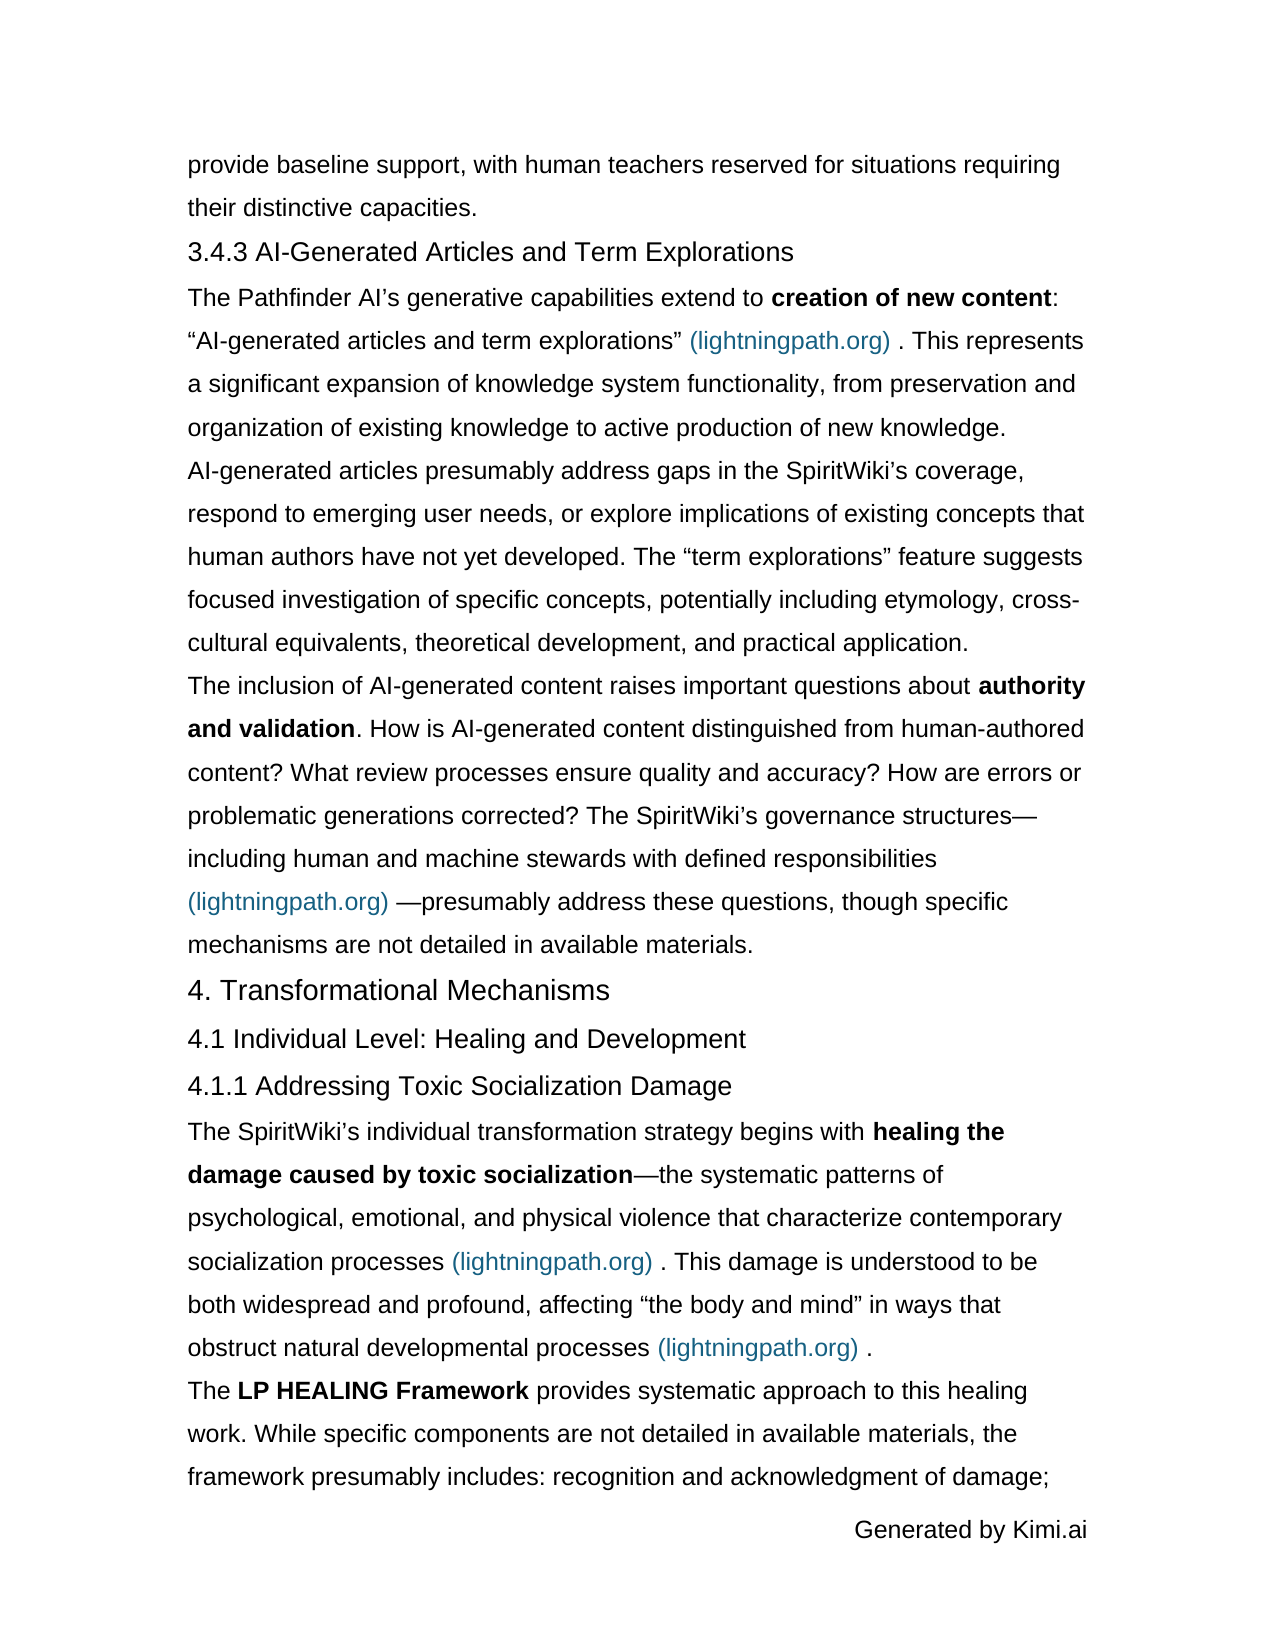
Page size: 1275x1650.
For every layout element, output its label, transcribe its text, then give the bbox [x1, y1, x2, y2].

text The LP HEALING Framework provides systematic approach to this healing work. While specific components are not detailed in available materials, the framework presumably includes: recognition and acknowledgment of damage; [187, 1376, 1087, 1491]
text AI-generated articles presumably address gaps in the SpiritWiki’s coverage, respond to emerging user needs, or explore implications of existing concepts that human authors have not yet developed. The “term explorations” feature suggests focused investigation of specific concepts, potentially including etymology, cross-cultural equivalents, theoretical development, and practical application. [187, 456, 1087, 657]
text provide baseline support, with human teachers reserved for situations requiring their distinctive capacities. [187, 150, 1087, 222]
subtitle 4.1.1 Addressing Toxic Socialization Damage [187, 1070, 1087, 1102]
text The SpiritWiki’s individual transformation strategy begins with healing the damage caused by toxic socialization—the systematic patterns of psychological, emotional, and physical violence that characterize contemporary socialization processes (lightningpath.org) . This damage is understood to be both widespread and profound, affecting “the body and mind” in ways that obstruct natural developmental processes (lightningpath.org) . [187, 1117, 1087, 1362]
subtitle 4. Transformational Mechanisms [187, 973, 1087, 1007]
subtitle 3.4.3 AI-Generated Articles and Term Explorations [187, 236, 1087, 267]
text The inclusion of AI-generated content raises important questions about authority and validation. How is AI-generated content distinguished from human-authored content? What review processes ensure quality and accuracy? How are errors or problematic generations corrected? The SpiritWiki’s governance structures—including human and machine stewards with defined responsibilities (lightningpath.org) —presumably address these questions, though specific mechanisms are not detailed in available materials. [187, 671, 1087, 959]
subtitle 4.1 Individual Level: Healing and Development [187, 1023, 1087, 1055]
text The Pathfinder AI’s generative capabilities extend to creation of new content: “AI-generated articles and term explorations” (lightningpath.org) . This represents a significant expansion of knowledge system functionality, from preservation and organization of existing knowledge to active production of new knowledge. [187, 283, 1087, 441]
